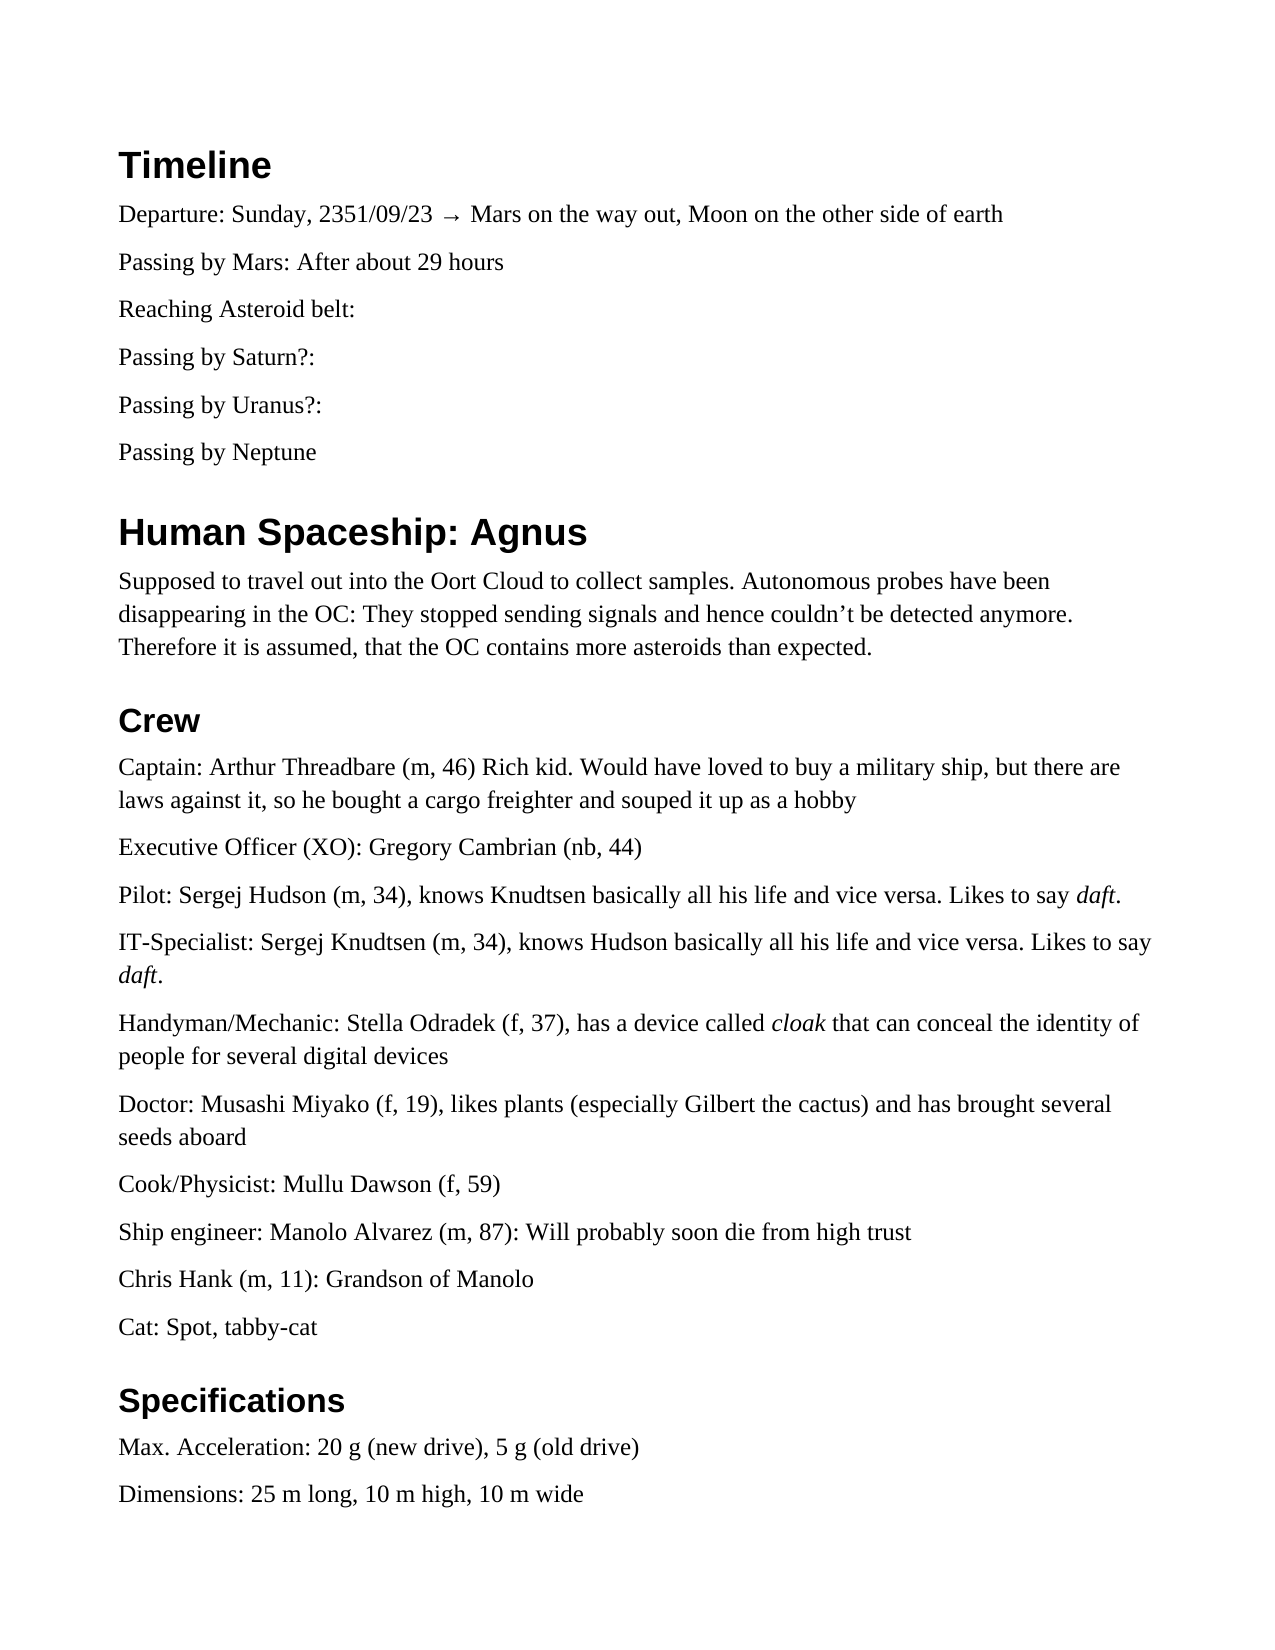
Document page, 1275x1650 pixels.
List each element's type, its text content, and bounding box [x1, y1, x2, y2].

subtitle Specifications [118, 1381, 1157, 1419]
text Supposed to travel out into the Oort Cloud to collect samples. Autonomous probes have been disappearing in the OC: They stopped sending signals and hence couldn’t be detected anymore. Therefore it is assumed, that the OC contains more asteroids than expected. [118, 566, 1157, 661]
text Reaching Asteroid belt: [118, 294, 1157, 323]
subtitle Human Spaceship: Agnus [118, 510, 1157, 553]
text Passing by Uranus?: [118, 390, 1157, 418]
subtitle Timeline [118, 143, 1157, 187]
text Ship engineer: Manolo Alvarez (m, 87): Will probably soon die from high trust [118, 1217, 1157, 1246]
text Cat: Spot, tabby-cat [118, 1312, 1157, 1341]
text Chris Hank (m, 11): Grandson of Manolo [118, 1264, 1157, 1293]
text IT-Specialist: Sergej Knudtsen (m, 34), knows Hudson basically all his life and vice versa. Likes to say daft. [118, 927, 1157, 989]
text Doctor: Musashi Miyako (f, 19), likes plants (especially Gilbert the cactus) and has brought several seeds aboard [118, 1089, 1157, 1151]
text Passing by Neptune [118, 437, 1157, 466]
text Pilot: Sergej Hudson (m, 34), knows Knudtsen basically all his life and vice versa. Likes to say daft. [118, 880, 1157, 909]
text Departure: Sunday, 2351/09/23 → Mars on the way out, Moon on the other side of earth [118, 199, 1157, 228]
text Executive Officer (XO): Gregory Cambrian (nb, 44) [118, 832, 1157, 861]
text Cook/Physicist: Mullu Dawson (f, 59) [118, 1169, 1157, 1198]
text Passing by Mars: After about 29 hours [118, 247, 1157, 276]
text Handyman/Mechanic: Stella Odradek (f, 37), has a device called cloak that can conceal the identity of people for several digital devices [118, 1008, 1157, 1070]
text Max. Acceleration: 20 g (new drive), 5 g (old drive) [118, 1432, 1157, 1461]
subtitle Crew [118, 701, 1157, 739]
text Dimensions: 25 m long, 10 m high, 10 m wide [118, 1479, 1157, 1508]
text Captain: Arthur Threadbare (m, 46) Rich kid. Would have loved to buy a military ship, but there are laws against it, so he bought a cargo freighter and souped it up as a hobby [118, 752, 1157, 813]
text Passing by Saturn?: [118, 342, 1157, 371]
